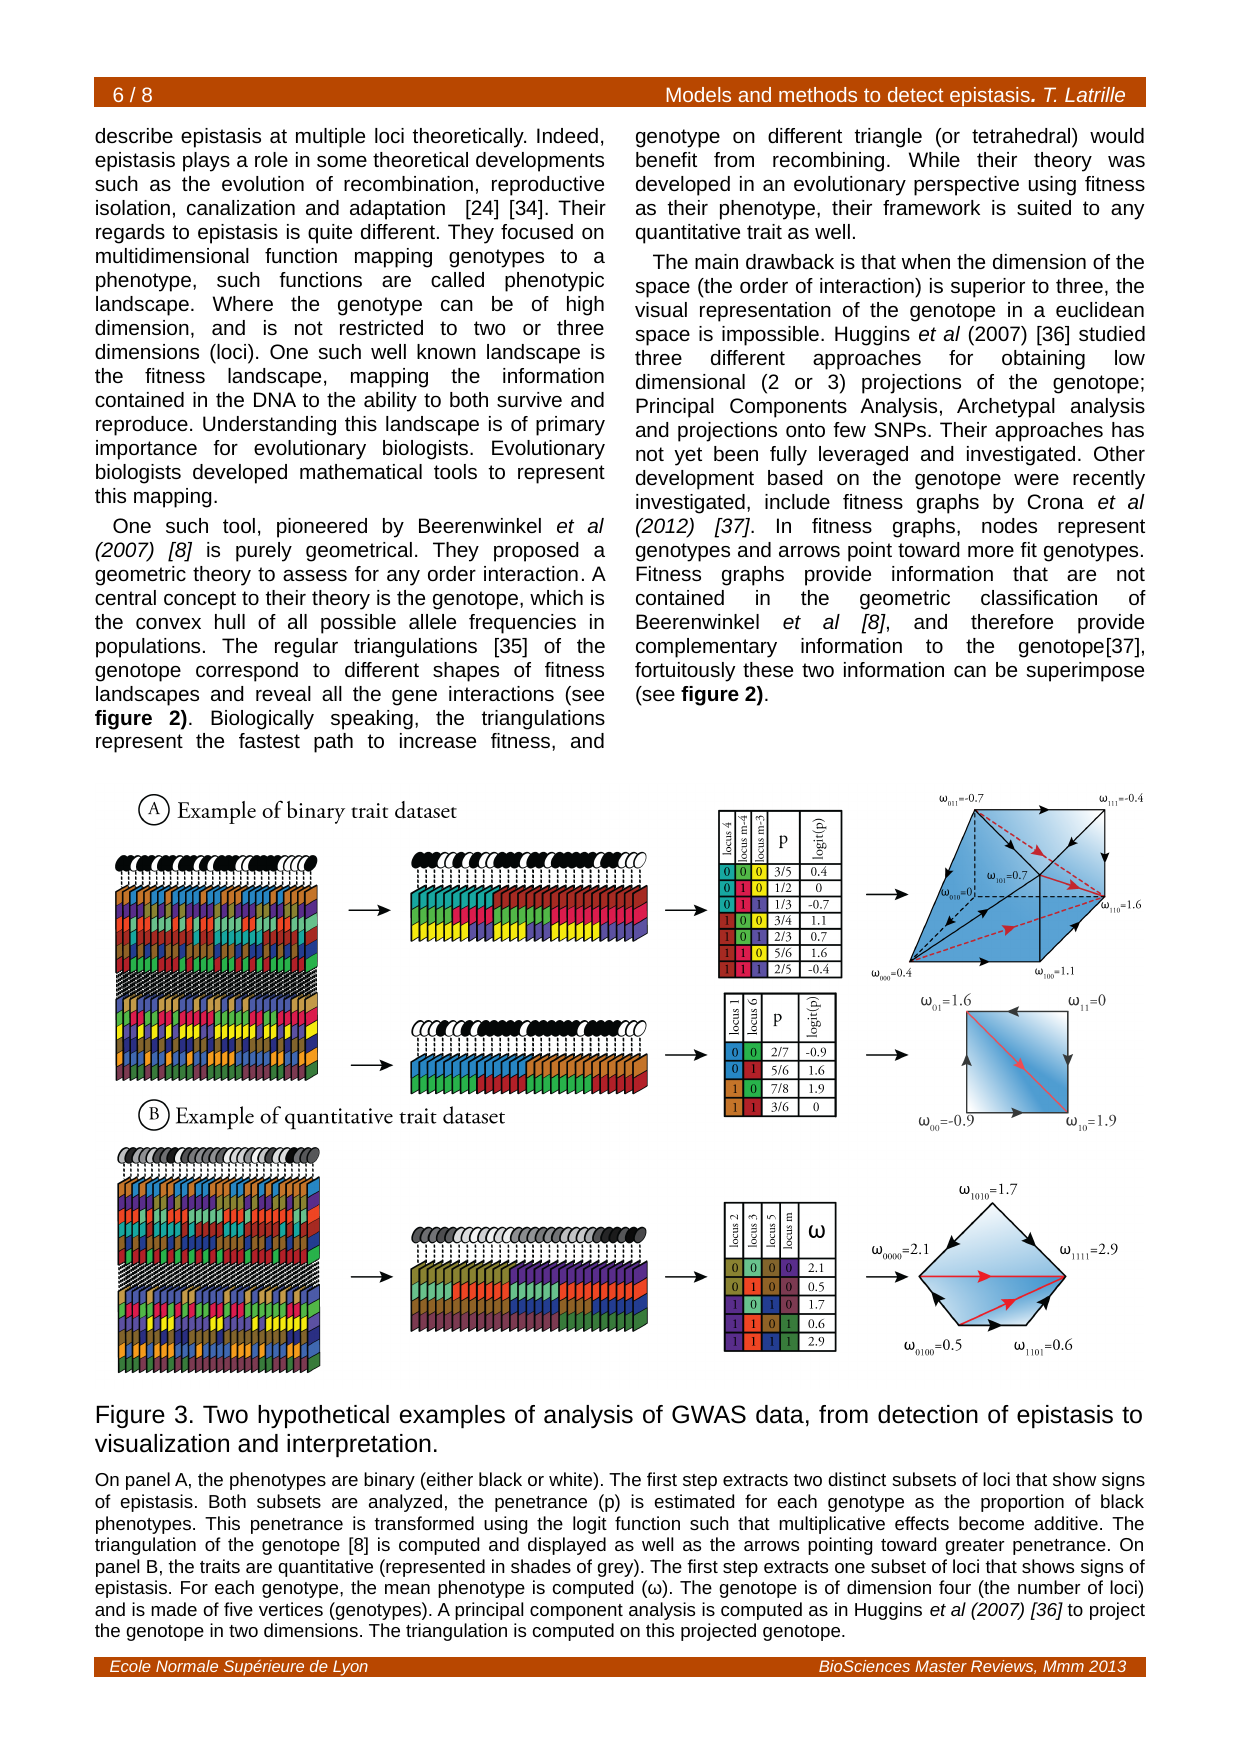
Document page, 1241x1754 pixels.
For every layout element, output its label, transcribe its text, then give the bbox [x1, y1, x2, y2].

text Figure 3. Two hypothetical examples of analysis of GWAS data, from detection of epistasis to visualization and interpretation. [94, 1400, 1145, 1457]
text genotype on different triangle (or tetrahedral) would benefit from recombining. While their theory was developed in an evolutionary perspective using fitness as their phenotype, their framework is suited to any quantitative trait as well. [635, 124, 1146, 244]
picture [95, 783, 1144, 1389]
text One such tool, pioneered by Beerenwinkel et al (2007) [8] is purely geometrical. They proposed a geometric theory to assess for any order interaction. A central concept to their theory is the genotope, which is the convex hull of all possible allele frequencies in populations. The regular triangulations [35] of the genotope correspond to different shapes of fitness landscapes and reveal all the gene interactions (see figure 2). Biologically speaking, the triangulations represent the fastest path to increase fitness, and [94, 514, 605, 753]
text describe epistasis at multiple loci theoretically. Indeed, epistasis plays a role in some theoretical developments such as the evolution of recombination, reproductive isolation, canalization and adaptation [24] [34]. Their regards to epistasis is quite different. They focused on multidimensional function mapping genotypes to a phenotype, such functions are called phenotypic landscape. Where the genotype can be of high dimension, and is not restricted to two or three dimensions (loci). One such well known landscape is the fitness landscape, mapping the information contained in the DNA to the ability to both survive and reproduce. Understanding this landscape is of primary importance for evolutionary biologists. Evolutionary biologists developed mathematical tools to represent this mapping. [94, 124, 605, 508]
text On panel A, the phenotypes are binary (either black or white). The first step extracts two distinct subsets of loci that show signs of epistasis. Both subsets are analyzed, the penetrance (p) is estimated for each genotype as the proportion of black phenotypes. This penetrance is transformed using the logit function such that multiplicative effects become additive. The triangulation of the genotope [8] is computed and displayed as well as the arrows pointing toward greater penetrance. On panel B, the traits are quantitative (represented in shades of grey). The first step extracts one subset of loci that shows signs of epistasis. For each genotype, the mean phenotype is computed (ω). The genotope is of dimension four (the number of loci) and is made of five vertices (genotypes). A principal component analysis is computed as in Huggins et al (2007) [36] to project the genotope in two dimensions. The triangulation is computed on this projected genotope. [94, 1469, 1145, 1642]
text The main drawback is that when the dimension of the space (the order of interaction) is superior to three, the visual representation of the genotope in a euclidean space is impossible. Huggins et al (2007) [36] studied three different approaches for obtaining low dimensional (2 or 3) projections of the genotope; Principal Components Analysis, Archetypal analysis and projections onto few SNPs. Their approaches has not yet been fully leveraged and investigated. Other development based on the genotope were recently investigated, include fitness graphs by Crona et al (2012) [37]. In fitness graphs, nodes represent genotypes and arrows point toward more fit genotypes. Fitness graphs provide information that are not contained in the geometric classification of Beerenwinkel et al [8], and therefore provide complementary information to the genotope[37], fortuitously these two information can be superimpose (see figure 2). [635, 250, 1146, 705]
